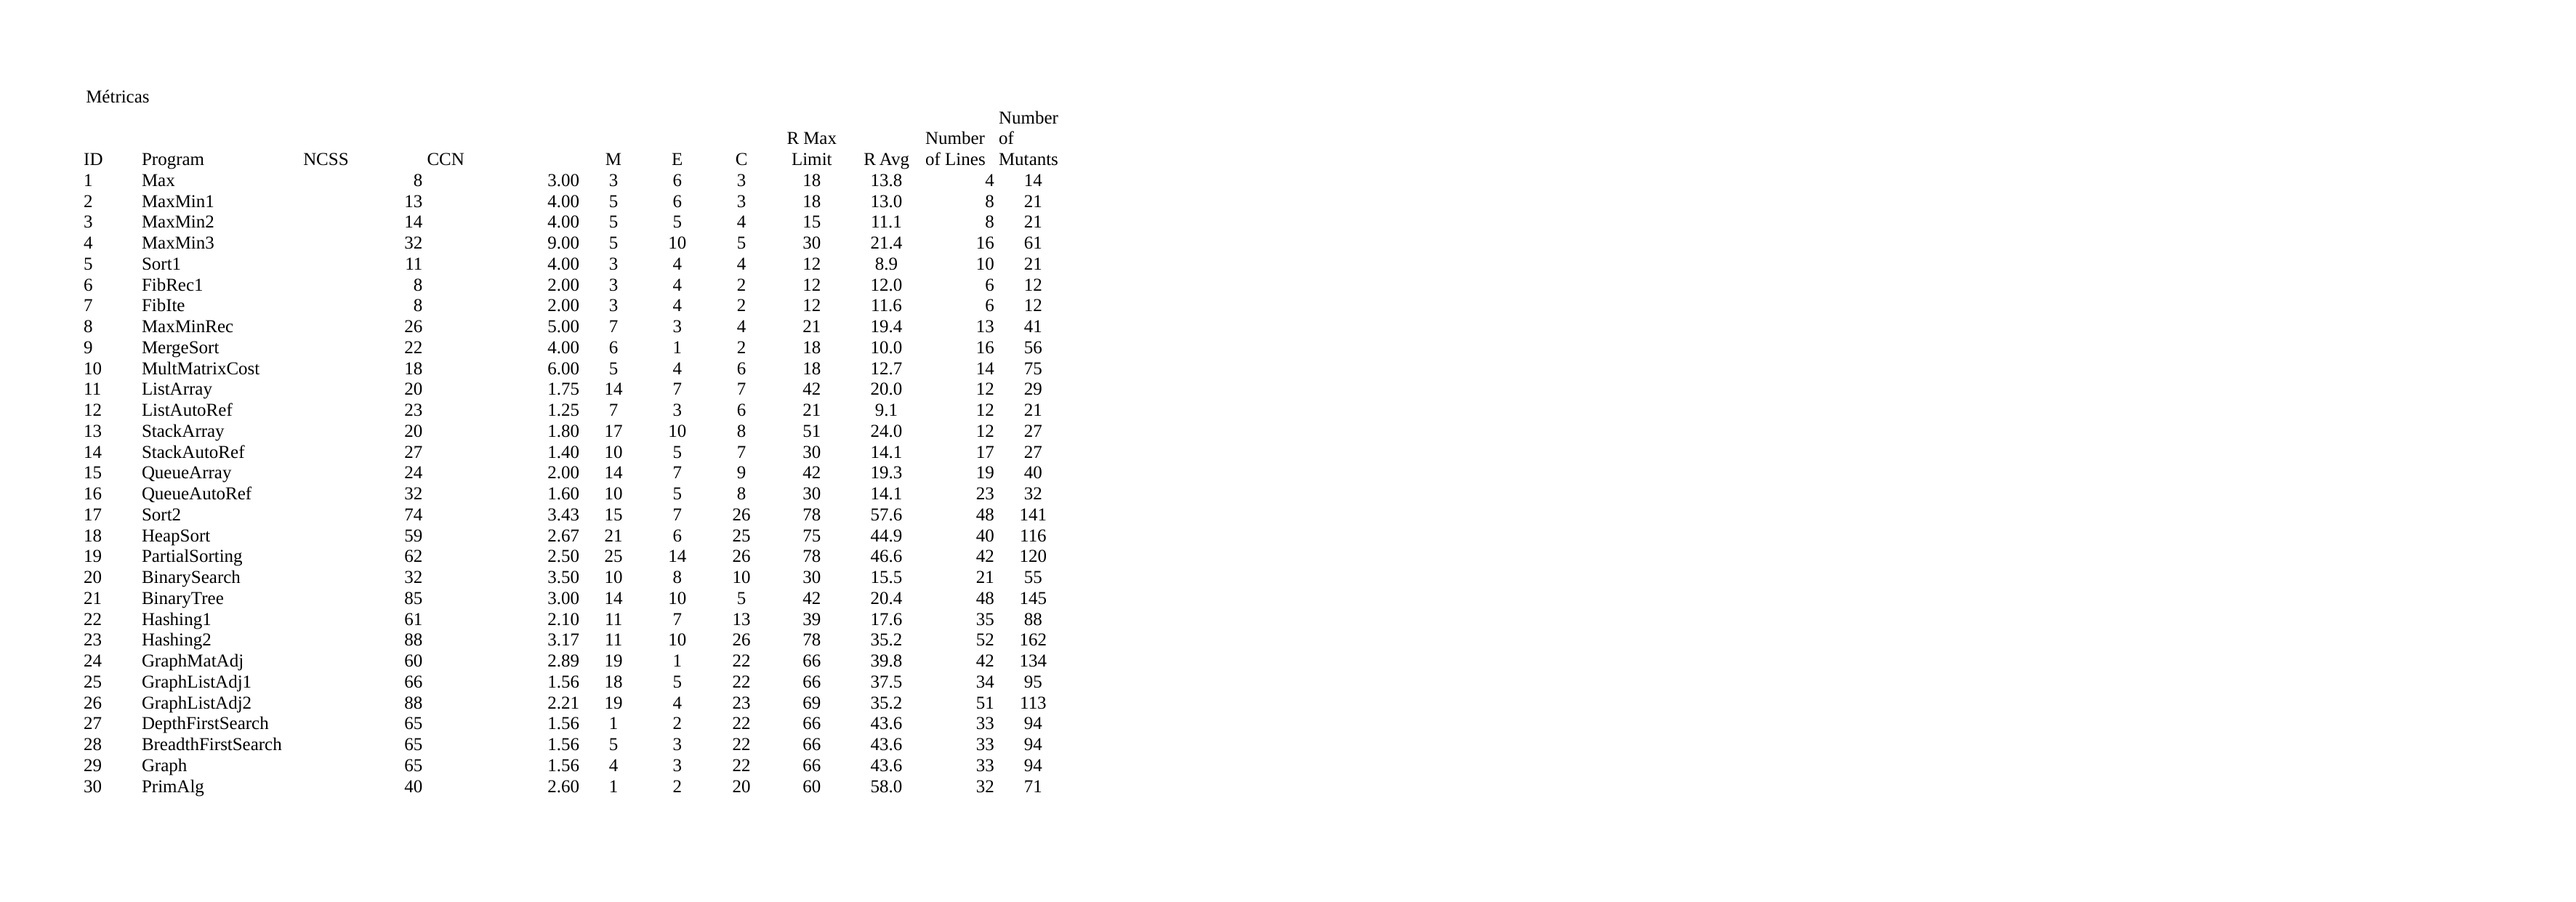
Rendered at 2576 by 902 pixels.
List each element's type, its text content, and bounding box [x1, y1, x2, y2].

table_cell 22 [81, 608, 140, 629]
table_cell 116 [997, 525, 1070, 546]
table_cell 2 [645, 776, 709, 797]
table_cell 162 [997, 629, 1070, 650]
table_cell 18 [774, 337, 850, 358]
table_cell 6 [923, 295, 997, 315]
table_cell 8 [923, 190, 997, 212]
table_cell 52 [923, 629, 997, 650]
text Métricas [86, 86, 2490, 107]
table_cell 22 [301, 337, 424, 358]
table_cell 37.5 [850, 671, 923, 692]
table_cell 4 [581, 754, 645, 776]
table_cell 1.56 [424, 733, 581, 754]
table_cell 25 [709, 525, 773, 546]
table_cell 14 [301, 212, 424, 232]
table_cell 8 [709, 420, 773, 441]
table_cell 14.1 [850, 483, 923, 504]
table_cell 1.60 [424, 483, 581, 504]
table_cell 7 [709, 379, 773, 399]
table_cell 12 [923, 379, 997, 399]
table_cell 41 [997, 315, 1070, 337]
table_header Program [140, 107, 301, 169]
table_cell 5 [581, 733, 645, 754]
table_cell 5.00 [424, 315, 581, 337]
table_cell 2 [709, 295, 773, 315]
table_cell 27 [997, 420, 1070, 441]
table_cell 66 [301, 671, 424, 692]
table_cell 6 [709, 399, 773, 420]
table_header R Avg [850, 107, 923, 169]
table_cell 27 [997, 441, 1070, 462]
table_cell 39.8 [850, 650, 923, 671]
table_cell 23 [923, 483, 997, 504]
table_cell 17 [581, 420, 645, 441]
table_cell 5 [645, 212, 709, 232]
table_cell 11 [81, 379, 140, 399]
table_cell 62 [301, 546, 424, 566]
table_cell 32 [923, 776, 997, 797]
table_cell 59 [301, 525, 424, 546]
table_cell 14.1 [850, 441, 923, 462]
table_cell DepthFirstSearch [140, 713, 301, 733]
table_cell 9.00 [424, 232, 581, 253]
table_cell 66 [774, 671, 850, 692]
table_header E [645, 107, 709, 169]
table_cell 75 [997, 358, 1070, 379]
table_cell 8 [301, 274, 424, 295]
table_cell 3.00 [424, 169, 581, 190]
table_cell 1.75 [424, 379, 581, 399]
table_cell 71 [997, 776, 1070, 797]
table_cell GraphListAdj2 [140, 692, 301, 713]
table_cell 3 [645, 754, 709, 776]
table_cell BreadthFirstSearch [140, 733, 301, 754]
table_cell 3 [581, 169, 645, 190]
table_cell 11.6 [850, 295, 923, 315]
table_cell 85 [301, 587, 424, 608]
table_header R Max Limit [774, 107, 850, 169]
table_cell 12.7 [850, 358, 923, 379]
table_cell 9 [709, 462, 773, 483]
table_cell 5 [81, 253, 140, 274]
table_cell 4 [709, 253, 773, 274]
table_cell 51 [774, 420, 850, 441]
table_cell 46.6 [850, 546, 923, 566]
table_cell 2.60 [424, 776, 581, 797]
table_cell 78 [774, 504, 850, 525]
table_cell 4 [645, 274, 709, 295]
table_cell 55 [997, 566, 1070, 587]
table_cell 1 [645, 337, 709, 358]
table_cell 1.56 [424, 713, 581, 733]
table_cell MultMatrixCost [140, 358, 301, 379]
table_cell PartialSorting [140, 546, 301, 566]
table_cell Sort2 [140, 504, 301, 525]
table_cell 94 [997, 733, 1070, 754]
table_cell 13.0 [850, 190, 923, 212]
table_cell 20 [301, 379, 424, 399]
table_cell 8 [645, 566, 709, 587]
table_cell 14 [581, 379, 645, 399]
table_cell 2.00 [424, 274, 581, 295]
table_cell 24 [301, 462, 424, 483]
table_cell 22 [709, 754, 773, 776]
table_cell 7 [81, 295, 140, 315]
table_cell 33 [923, 713, 997, 733]
table_cell 1.80 [424, 420, 581, 441]
table_cell 15.5 [850, 566, 923, 587]
table_header Number of Lines [923, 107, 997, 169]
table_cell 4.00 [424, 212, 581, 232]
table_cell 58.0 [850, 776, 923, 797]
table_cell 2 [645, 713, 709, 733]
table_cell 27 [301, 441, 424, 462]
table_cell 3 [81, 212, 140, 232]
table_cell 4 [709, 315, 773, 337]
table_cell 3.50 [424, 566, 581, 587]
table_cell 8 [301, 295, 424, 315]
table_cell 10 [645, 420, 709, 441]
table_cell 12 [774, 295, 850, 315]
table_cell 10 [709, 566, 773, 587]
table_cell 43.6 [850, 713, 923, 733]
table_cell 26 [81, 692, 140, 713]
table_cell Sort1 [140, 253, 301, 274]
table_cell MergeSort [140, 337, 301, 358]
table_cell 26 [301, 315, 424, 337]
table_cell 66 [774, 754, 850, 776]
table_cell 22 [709, 713, 773, 733]
table_cell 12 [81, 399, 140, 420]
table_cell 10 [645, 629, 709, 650]
table_cell 40 [997, 462, 1070, 483]
table_cell 40 [923, 525, 997, 546]
table_cell 24 [81, 650, 140, 671]
table_cell 26 [709, 546, 773, 566]
table_cell ListArray [140, 379, 301, 399]
table_cell 16 [81, 483, 140, 504]
table_header ID [81, 107, 140, 169]
table_cell 8 [923, 212, 997, 232]
table_cell 61 [997, 232, 1070, 253]
table_cell 10 [581, 566, 645, 587]
table_cell 51 [923, 692, 997, 713]
table_cell 4.00 [424, 253, 581, 274]
table_cell 12 [923, 420, 997, 441]
table_cell 30 [81, 776, 140, 797]
table_cell 88 [301, 692, 424, 713]
table_cell 30 [774, 483, 850, 504]
table_cell 2 [709, 274, 773, 295]
table_cell 6 [923, 274, 997, 295]
table_cell 42 [923, 546, 997, 566]
table_cell 20 [81, 566, 140, 587]
table_cell 1.56 [424, 671, 581, 692]
table_cell 16 [923, 337, 997, 358]
table_cell 13 [301, 190, 424, 212]
table_cell 5 [709, 232, 773, 253]
table_cell 75 [774, 525, 850, 546]
table_cell 65 [301, 754, 424, 776]
table_cell 7 [709, 441, 773, 462]
table_cell 94 [997, 754, 1070, 776]
table_cell 20 [709, 776, 773, 797]
table_cell 78 [774, 629, 850, 650]
table_cell 2.00 [424, 462, 581, 483]
table_cell 34 [923, 671, 997, 692]
table_cell 10 [581, 483, 645, 504]
table_cell 66 [774, 713, 850, 733]
table_cell 13.8 [850, 169, 923, 190]
table_cell 21 [581, 525, 645, 546]
table_cell 11 [581, 608, 645, 629]
table_cell 3 [645, 399, 709, 420]
table_cell 2 [81, 190, 140, 212]
table_cell 21 [997, 399, 1070, 420]
table_cell 4 [81, 232, 140, 253]
table_cell 33 [923, 754, 997, 776]
table_cell 14 [923, 358, 997, 379]
table_cell PrimAlg [140, 776, 301, 797]
table_cell MaxMinRec [140, 315, 301, 337]
table_cell BinarySearch [140, 566, 301, 587]
table_cell 8.9 [850, 253, 923, 274]
table_cell 29 [997, 379, 1070, 399]
table_cell 1.56 [424, 754, 581, 776]
table_cell 10 [81, 358, 140, 379]
table_cell 25 [581, 546, 645, 566]
table_cell QueueAutoRef [140, 483, 301, 504]
table_cell 15 [81, 462, 140, 483]
table_cell 19.3 [850, 462, 923, 483]
table_cell 32 [301, 566, 424, 587]
table_cell 14 [645, 546, 709, 566]
table_cell 11 [581, 629, 645, 650]
table_cell 42 [774, 379, 850, 399]
table_cell 2.00 [424, 295, 581, 315]
table_cell 22 [709, 650, 773, 671]
table_cell 7 [645, 462, 709, 483]
table_cell 56 [997, 337, 1070, 358]
table_cell 19 [923, 462, 997, 483]
table_cell 2.50 [424, 546, 581, 566]
table_cell 19.4 [850, 315, 923, 337]
table_cell 6 [645, 190, 709, 212]
table_cell 9 [81, 337, 140, 358]
table_cell 21 [774, 399, 850, 420]
table_cell 61 [301, 608, 424, 629]
table_cell 25 [81, 671, 140, 692]
table_cell 7 [645, 504, 709, 525]
table_cell 43.6 [850, 733, 923, 754]
table_cell 2 [709, 337, 773, 358]
table_cell 23 [301, 399, 424, 420]
table_cell 33 [923, 733, 997, 754]
table_cell 2.21 [424, 692, 581, 713]
table_cell 3 [709, 169, 773, 190]
table_cell GraphListAdj1 [140, 671, 301, 692]
table_cell StackArray [140, 420, 301, 441]
table_header NCSS [301, 107, 424, 169]
table_cell FibIte [140, 295, 301, 315]
table_cell 12 [774, 274, 850, 295]
table_cell 16 [923, 232, 997, 253]
table_cell 8 [301, 169, 424, 190]
table_cell 1 [581, 713, 645, 733]
table_cell 21.4 [850, 232, 923, 253]
table_cell 3 [581, 295, 645, 315]
table_cell 27 [81, 713, 140, 733]
table_cell 21 [997, 253, 1070, 274]
table_header C [709, 107, 773, 169]
table_cell HeapSort [140, 525, 301, 546]
table_cell 10.0 [850, 337, 923, 358]
table_cell 44.9 [850, 525, 923, 546]
table_cell 23 [709, 692, 773, 713]
table_cell 3.17 [424, 629, 581, 650]
table_cell Graph [140, 754, 301, 776]
table_cell 26 [709, 629, 773, 650]
table_cell 7 [581, 399, 645, 420]
table_cell 5 [581, 212, 645, 232]
table_header Number of Mutants [997, 107, 1070, 169]
table_cell 5 [581, 232, 645, 253]
table_cell 4.00 [424, 337, 581, 358]
table_cell 2.10 [424, 608, 581, 629]
table_cell 4 [645, 358, 709, 379]
table_cell 10 [923, 253, 997, 274]
table_cell 7 [645, 379, 709, 399]
table_cell 3.43 [424, 504, 581, 525]
table_cell 4 [645, 295, 709, 315]
table_cell 88 [997, 608, 1070, 629]
table_cell 5 [709, 587, 773, 608]
table_cell Hashing2 [140, 629, 301, 650]
table_cell 24.0 [850, 420, 923, 441]
table_cell 6.00 [424, 358, 581, 379]
table_cell 66 [774, 733, 850, 754]
table_cell MaxMin2 [140, 212, 301, 232]
table_cell 4 [923, 169, 997, 190]
table_cell 20.0 [850, 379, 923, 399]
table_cell 21 [997, 212, 1070, 232]
table_cell 13 [709, 608, 773, 629]
table_cell 14 [581, 462, 645, 483]
table_cell 35 [923, 608, 997, 629]
table_cell 12 [923, 399, 997, 420]
table_cell 12.0 [850, 274, 923, 295]
table_cell 19 [581, 650, 645, 671]
table_cell 35.2 [850, 692, 923, 713]
table_cell 11.1 [850, 212, 923, 232]
table_cell 3 [645, 733, 709, 754]
table_cell 4 [645, 253, 709, 274]
table_cell 6 [645, 169, 709, 190]
table_cell 18 [774, 169, 850, 190]
table_cell 6 [709, 358, 773, 379]
table_cell 21 [923, 566, 997, 587]
table_cell 3 [581, 253, 645, 274]
table_cell 39 [774, 608, 850, 629]
table_cell 10 [645, 587, 709, 608]
table_cell 145 [997, 587, 1070, 608]
table_cell 7 [645, 608, 709, 629]
table_cell 19 [581, 692, 645, 713]
table_cell 8 [709, 483, 773, 504]
table_cell 48 [923, 587, 997, 608]
table_cell 17 [81, 504, 140, 525]
table_cell 1 [581, 776, 645, 797]
table_cell 18 [581, 671, 645, 692]
table_cell 5 [645, 671, 709, 692]
table_cell 88 [301, 629, 424, 650]
table_cell 5 [581, 190, 645, 212]
table_cell 6 [581, 337, 645, 358]
table_cell 78 [774, 546, 850, 566]
table_cell 5 [645, 483, 709, 504]
table_cell 29 [81, 754, 140, 776]
table_cell 18 [81, 525, 140, 546]
table_cell 4.00 [424, 190, 581, 212]
table_cell 1.40 [424, 441, 581, 462]
table_cell 3.00 [424, 587, 581, 608]
table_cell 65 [301, 713, 424, 733]
table_cell QueueArray [140, 462, 301, 483]
table_cell 6 [645, 525, 709, 546]
table_cell 66 [774, 650, 850, 671]
table_cell 12 [774, 253, 850, 274]
table_cell 12 [997, 295, 1070, 315]
table_cell 9.1 [850, 399, 923, 420]
table_cell 1 [645, 650, 709, 671]
table_cell 40 [301, 776, 424, 797]
table_cell 8 [81, 315, 140, 337]
table_cell 42 [774, 587, 850, 608]
table_cell 18 [301, 358, 424, 379]
table_cell 35.2 [850, 629, 923, 650]
table_cell 14 [581, 587, 645, 608]
table_cell 69 [774, 692, 850, 713]
table_cell 3 [709, 190, 773, 212]
table_header M [581, 107, 645, 169]
table_cell MaxMin3 [140, 232, 301, 253]
table_cell 94 [997, 713, 1070, 733]
table_cell 113 [997, 692, 1070, 713]
table_cell 18 [774, 190, 850, 212]
table_cell 2.67 [424, 525, 581, 546]
table_cell 5 [645, 441, 709, 462]
table_cell Max [140, 169, 301, 190]
table_cell 14 [997, 169, 1070, 190]
table_cell 5 [581, 358, 645, 379]
table_cell StackAutoRef [140, 441, 301, 462]
table_cell 4 [645, 692, 709, 713]
table_cell 15 [581, 504, 645, 525]
table_cell GraphMatAdj [140, 650, 301, 671]
table_cell 43.6 [850, 754, 923, 776]
table_cell 18 [774, 358, 850, 379]
table_cell 17.6 [850, 608, 923, 629]
table_cell 22 [709, 671, 773, 692]
table_cell 30 [774, 441, 850, 462]
table_cell 26 [709, 504, 773, 525]
table_cell 19 [81, 546, 140, 566]
table_cell 11 [301, 253, 424, 274]
table_cell 57.6 [850, 504, 923, 525]
table_cell 120 [997, 546, 1070, 566]
table_cell 30 [774, 566, 850, 587]
table_cell 14 [81, 441, 140, 462]
table_cell 23 [81, 629, 140, 650]
table_cell 60 [774, 776, 850, 797]
table_cell 4 [709, 212, 773, 232]
table_cell 32 [997, 483, 1070, 504]
table_cell 17 [923, 441, 997, 462]
table_cell 6 [81, 274, 140, 295]
table_cell 15 [774, 212, 850, 232]
table_cell 13 [923, 315, 997, 337]
table_cell 21 [81, 587, 140, 608]
table_cell 1.25 [424, 399, 581, 420]
table_cell 2.89 [424, 650, 581, 671]
table_cell 134 [997, 650, 1070, 671]
table_cell 12 [997, 274, 1070, 295]
table_cell 13 [81, 420, 140, 441]
table_header CCN [424, 107, 581, 169]
table_cell 1 [81, 169, 140, 190]
table_cell 3 [581, 274, 645, 295]
table_cell 21 [997, 190, 1070, 212]
table_cell ListAutoRef [140, 399, 301, 420]
table_cell 95 [997, 671, 1070, 692]
table_cell 42 [923, 650, 997, 671]
table_cell 48 [923, 504, 997, 525]
table_cell 28 [81, 733, 140, 754]
table_cell 20 [301, 420, 424, 441]
table_cell 30 [774, 232, 850, 253]
table_cell 32 [301, 483, 424, 504]
table_cell 20.4 [850, 587, 923, 608]
table_cell 21 [774, 315, 850, 337]
table_cell BinaryTree [140, 587, 301, 608]
table_cell MaxMin1 [140, 190, 301, 212]
table_cell 141 [997, 504, 1070, 525]
table_cell FibRec1 [140, 274, 301, 295]
table_cell 10 [645, 232, 709, 253]
table_cell 32 [301, 232, 424, 253]
table_cell 74 [301, 504, 424, 525]
table_cell 22 [709, 733, 773, 754]
table_cell 3 [645, 315, 709, 337]
table_cell 42 [774, 462, 850, 483]
table_cell 7 [581, 315, 645, 337]
table_cell Hashing1 [140, 608, 301, 629]
table_cell 60 [301, 650, 424, 671]
table_cell 10 [581, 441, 645, 462]
table_cell 65 [301, 733, 424, 754]
